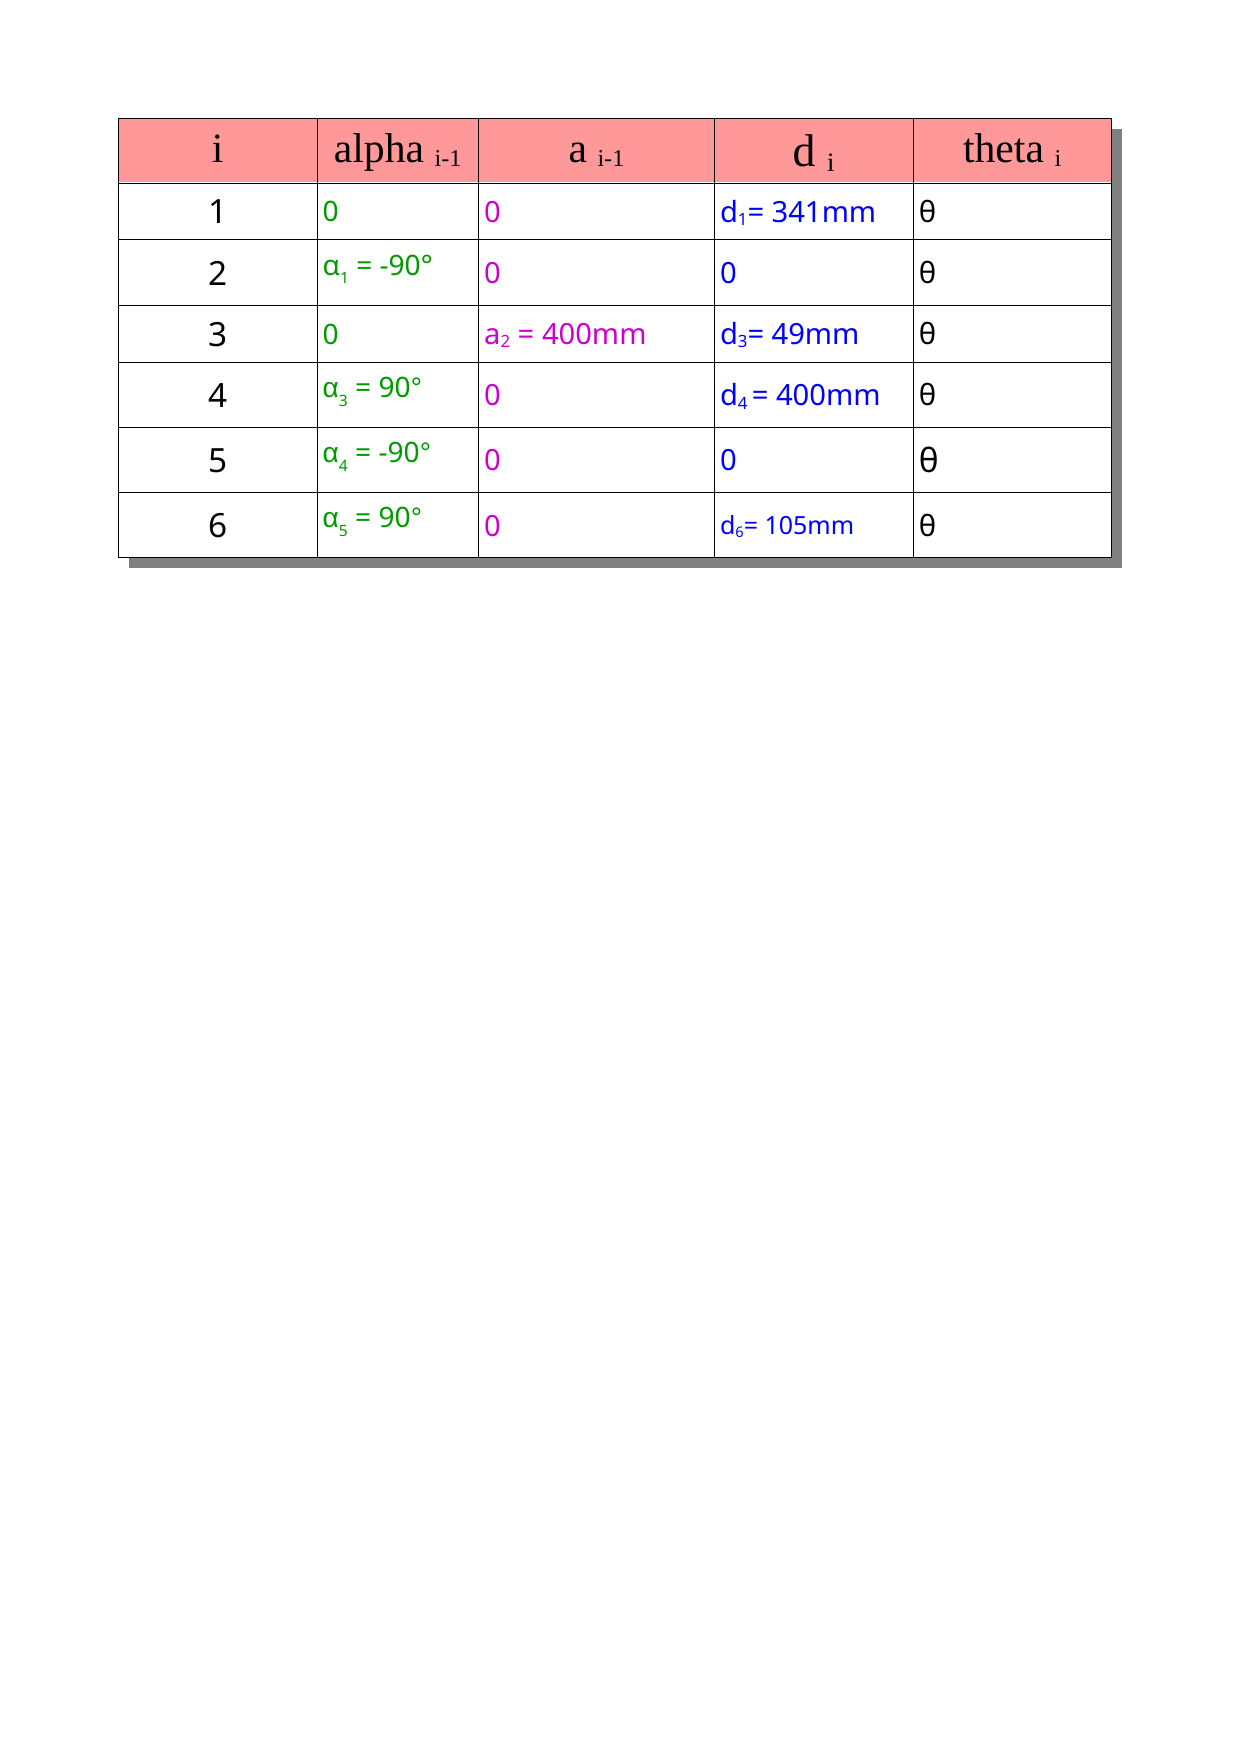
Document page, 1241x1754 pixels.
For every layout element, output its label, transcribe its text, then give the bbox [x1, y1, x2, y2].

table_cell 0 [479, 363, 714, 427]
table_header a i-1 [479, 119, 714, 182]
table_cell 2 [119, 240, 317, 304]
table_cell 6 [119, 493, 317, 557]
table_header i [119, 119, 317, 182]
table_cell 0 [318, 306, 478, 362]
table_cell θ [914, 240, 1111, 304]
table_cell θ [914, 184, 1111, 239]
table_header d i [715, 119, 913, 182]
table_cell 0 [715, 240, 913, 304]
table_cell d3= 49mm [715, 306, 913, 362]
table_cell 4 [119, 363, 317, 427]
table_header alpha i-1 [318, 119, 478, 182]
table_cell 5 [119, 428, 317, 492]
table_cell θ [914, 493, 1111, 557]
table_cell α5 = 90° [318, 493, 478, 557]
table_cell α3 = 90° [318, 363, 478, 427]
table_cell d6= 105mm [715, 493, 913, 557]
table_cell α4 = -90° [318, 428, 478, 492]
table_cell 0 [479, 240, 714, 304]
table_cell d1= 341mm [715, 184, 913, 239]
table_cell 0 [318, 184, 478, 239]
table_cell 1 [119, 184, 317, 239]
table_cell 0 [479, 428, 714, 492]
table_cell 3 [119, 306, 317, 362]
table_cell θ [914, 428, 1111, 492]
table_cell 0 [479, 493, 714, 557]
table_header theta i [914, 119, 1111, 182]
table_cell 0 [479, 184, 714, 239]
table_cell θ [914, 363, 1111, 427]
table_cell θ [914, 306, 1111, 362]
table_cell α1 = -90° [318, 240, 478, 304]
table_cell a2 = 400mm [479, 306, 714, 362]
table_cell d4 = 400mm [715, 363, 913, 427]
table_cell 0 [715, 428, 913, 492]
